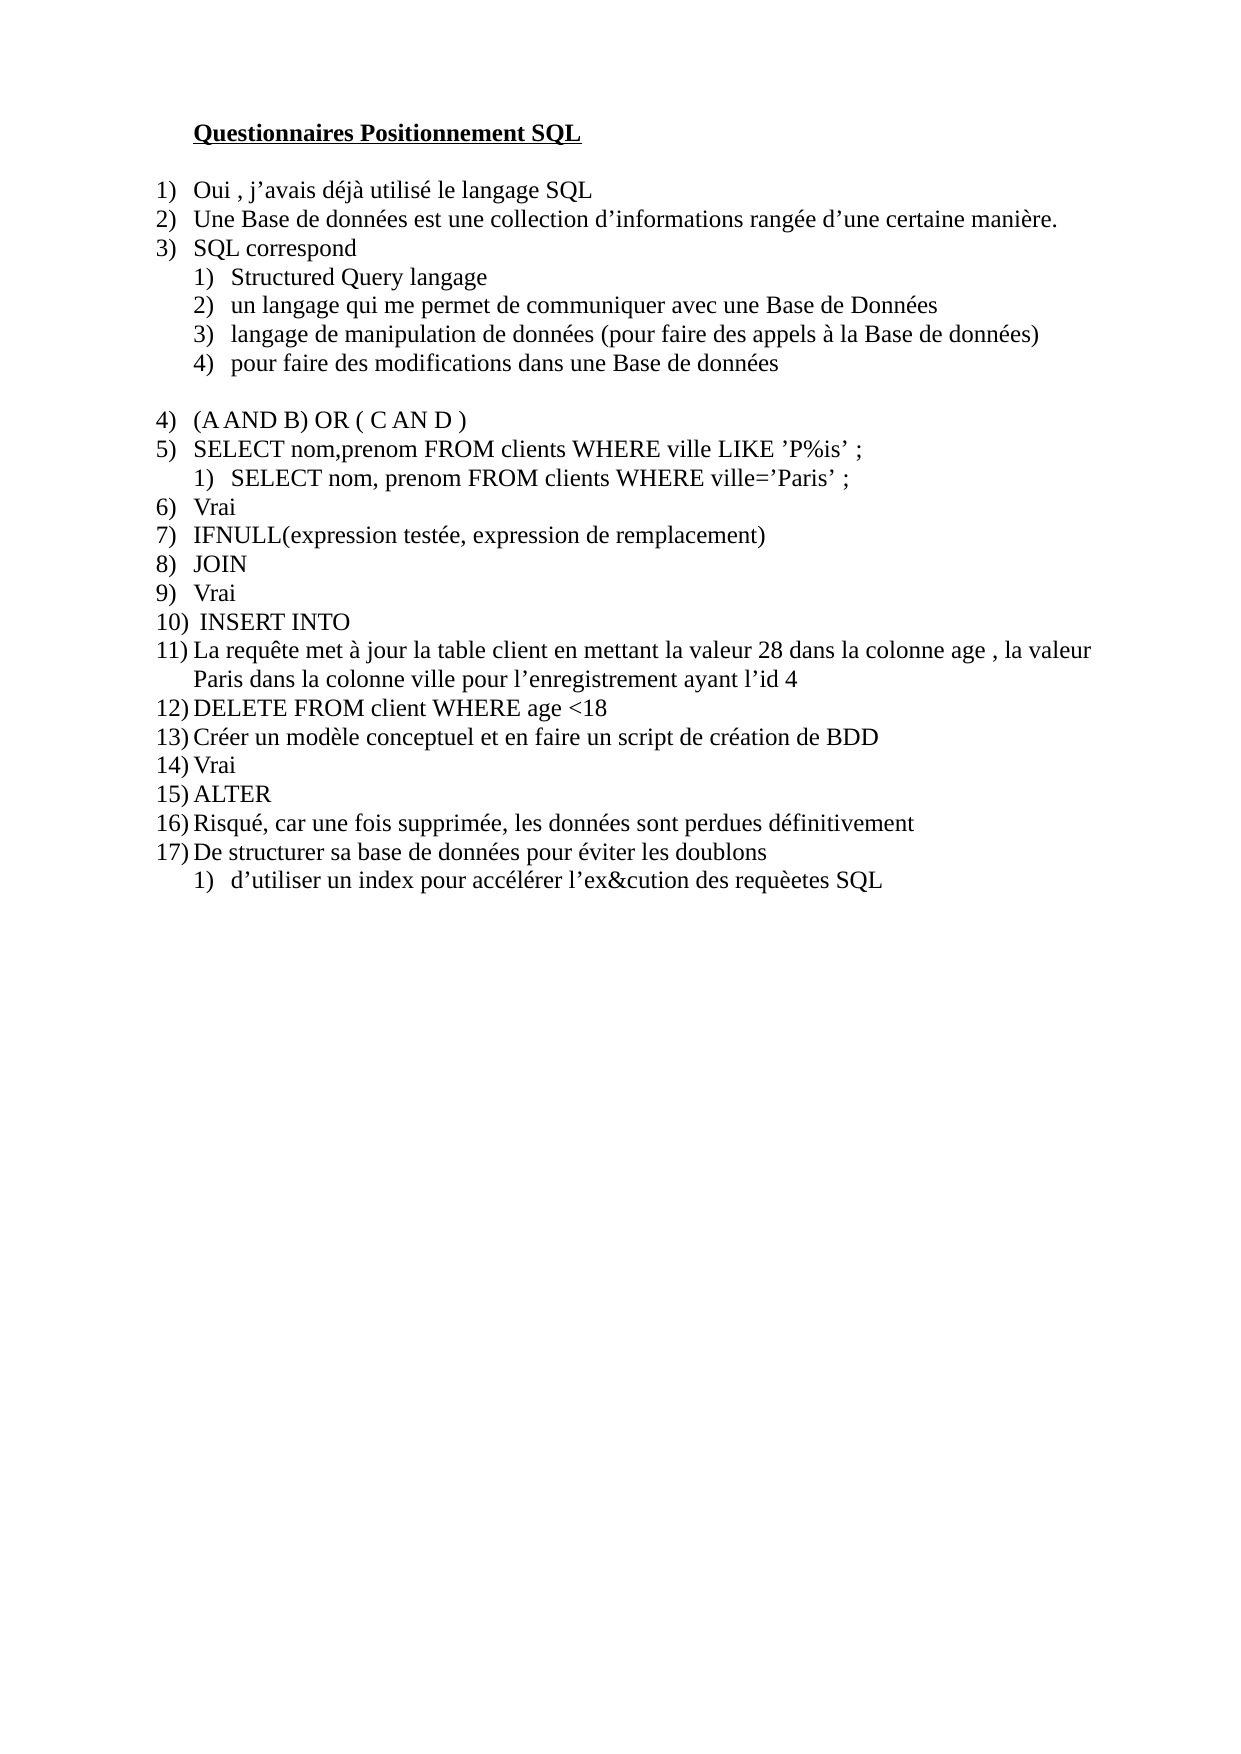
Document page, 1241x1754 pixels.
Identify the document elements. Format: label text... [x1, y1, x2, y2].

list IFNULL(expression testée, expression de remplacement) [156, 521, 1122, 549]
list Vrai [156, 492, 1122, 521]
list Oui , j’avais déjà utilisé le langage SQL [156, 176, 1122, 204]
list SELECT nom,prenom FROM clients WHERE ville LIKE ’P%is’ ; [156, 434, 1122, 463]
list (A AND B) OR ( C AN D ) [156, 406, 1122, 434]
list Questionnaires Positionnement SQL [156, 118, 1122, 147]
list SQL correspond [156, 233, 1122, 262]
list Structured Query langage [193, 262, 1122, 291]
list DELETE FROM client WHERE age <18 [156, 693, 1122, 722]
list pour faire des modifications dans une Base de données [193, 348, 1122, 377]
list langage de manipulation de données (pour faire des appels à la Base de données) [193, 319, 1122, 348]
list Vrai [156, 578, 1122, 607]
list ALTER [156, 779, 1122, 808]
list SELECT nom, prenom FROM clients WHERE ville=’Paris’ ; [193, 463, 1122, 492]
list un langage qui me permet de communiquer avec une Base de Données [193, 291, 1122, 319]
list d’utiliser un index pour accélérer l’ex&cution des requèetes SQL [193, 866, 1122, 894]
list INSERT INTO [156, 607, 1122, 636]
list Une Base de données est une collection d’informations rangée d’une certaine manière. [156, 204, 1122, 233]
list La requête met à jour la table client en mettant la valeur 28 dans la colonne age , la valeur Paris dans la colonne ville pour l’enregistrement ayant l’id 4 [156, 636, 1122, 693]
list Risqué, car une fois supprimée, les données sont perdues définitivement [156, 808, 1122, 837]
list Vrai [156, 751, 1122, 779]
list Créer un modèle conceptuel et en faire un script de création de BDD [156, 722, 1122, 751]
list De structurer sa base de données pour éviter les doublons [156, 837, 1122, 866]
list JOIN [156, 549, 1122, 578]
